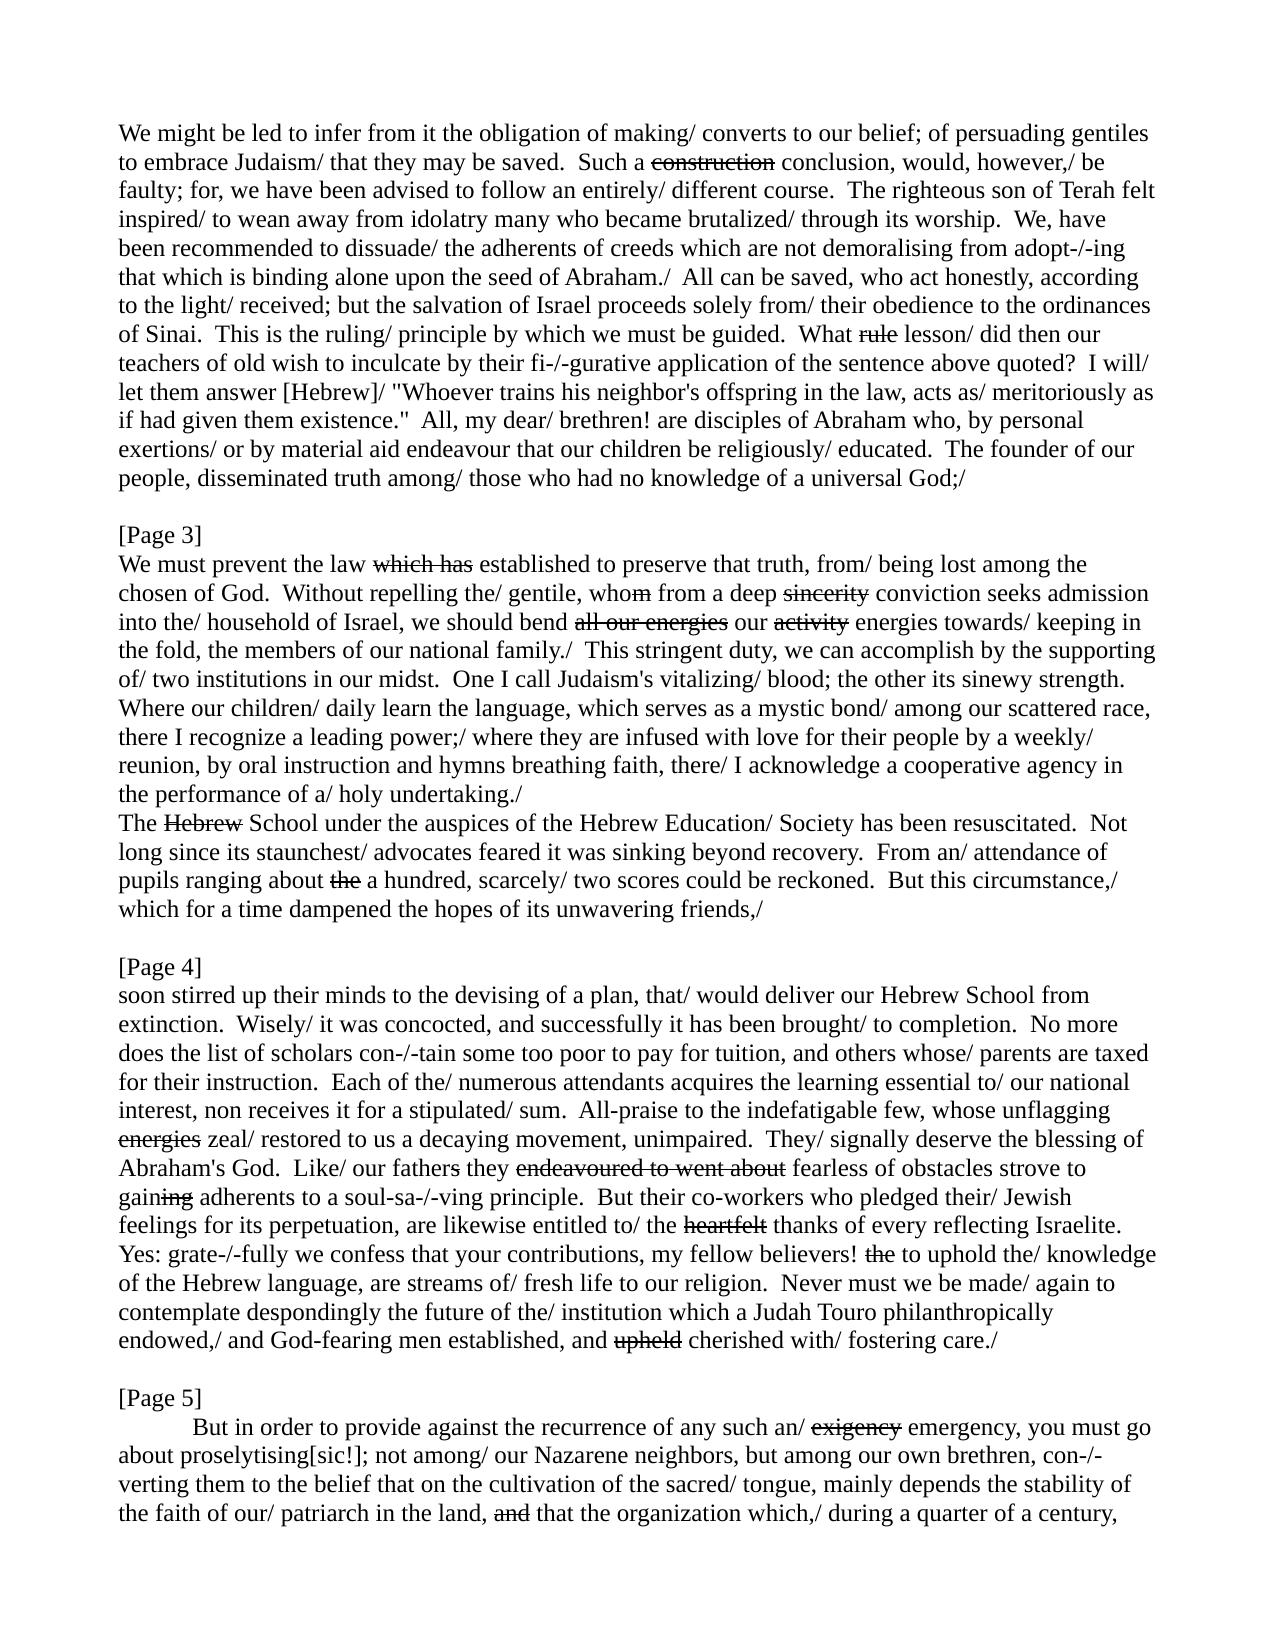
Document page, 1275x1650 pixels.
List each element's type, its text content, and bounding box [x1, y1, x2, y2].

text [Page 4] [118, 952, 1157, 981]
text But in order to provide against the recurrence of any such an/ exigency emergency, you must go about proselytising[sic!]; not among/ our Nazarene neighbors, but among our own brethren, con-/-verting them to the belief that on the cultivation of the sacred/ tongue, mainly depends the stability of the faith of our/ patriarch in the land, and that the organization which,/ during a quarter of a century, [118, 1412, 1157, 1527]
text The Hebrew School under the auspices of the Hebrew Education/ Society has been resuscitated. Not long since its staunchest/ advocates feared it was sinking beyond recovery. From an/ attendance of pupils ranging about the a hundred, scarcely/ two scores could be reckoned. But this circumstance,/ which for a time dampened the hopes of its unwavering friends,/ [118, 808, 1157, 923]
text We must prevent the law which has established to preserve that truth, from/ being lost among the chosen of God. Without repelling the/ gentile, whom from a deep sincerity conviction seeks admission into the/ household of Israel, we should bend all our energies our activity energies towards/ keeping in the fold, the members of our national family./ This stringent duty, we can accomplish by the supporting of/ two institutions in our midst. One I call Judaism's vitalizing/ blood; the other its sinewy strength. Where our children/ daily learn the language, which serves as a mystic bond/ among our scattered race, there I recognize a leading power;/ where they are infused with love for their people by a weekly/ reunion, by oral instruction and hymns breathing faith, there/ I acknowledge a cooperative agency in the performance of a/ holy undertaking./ [118, 549, 1157, 808]
text soon stirred up their minds to the devising of a plan, that/ would deliver our Hebrew School from extinction. Wisely/ it was concocted, and successfully it has been brought/ to completion. No more does the list of scholars con-/-tain some too poor to pay for tuition, and others whose/ parents are taxed for their instruction. Each of the/ numerous attendants acquires the learning essential to/ our national interest, non receives it for a stipulated/ sum. All-praise to the indefatigable few, whose unflagging energies zeal/ restored to us a decaying movement, unimpaired. They/ signally deserve the blessing of Abraham's God. Like/ our fathers they endeavoured to went about fearless of obstacles strove to gaining adherents to a soul-sa-/-ving principle. But their co-workers who pledged their/ Jewish feelings for its perpetuation, are likewise entitled to/ the heartfelt thanks of every reflecting Israelite. Yes: grate-/-fully we confess that your contributions, my fellow believers! the to uphold the/ knowledge of the Hebrew language, are streams of/ fresh life to our religion. Never must we be made/ again to contemplate despondingly the future of the/ institution which a Judah Touro philanthropically endowed,/ and God-fearing men established, and upheld cherished with/ fostering care./ [118, 981, 1157, 1354]
text [Page 3] [118, 521, 1157, 549]
text [Page 5] [118, 1383, 1157, 1412]
text We might be led to infer from it the obligation of making/ converts to our belief; of persuading gentiles to embrace Judaism/ that they may be saved. Such a construction conclusion, would, however,/ be faulty; for, we have been advised to follow an entirely/ different course. The righteous son of Terah felt inspired/ to wean away from idolatry many who became brutalized/ through its worship. We, have been recommended to dissuade/ the adherents of creeds which are not demoralising from adopt-/-ing that which is binding alone upon the seed of Abraham./ All can be saved, who act honestly, according to the light/ received; but the salvation of Israel proceeds solely from/ their obedience to the ordinances of Sinai. This is the ruling/ principle by which we must be guided. What rule lesson/ did then our teachers of old wish to inculcate by their fi-/-gurative application of the sentence above quoted? I will/ let them answer [Hebrew]/ "Whoever trains his neighbor's offspring in the law, acts as/ meritoriously as if had given them existence." All, my dear/ brethren! are disciples of Abraham who, by personal exertions/ or by material aid endeavour that our children be religiously/ educated. The founder of our people, disseminated truth among/ those who had no knowledge of a universal God;/ [118, 118, 1157, 492]
